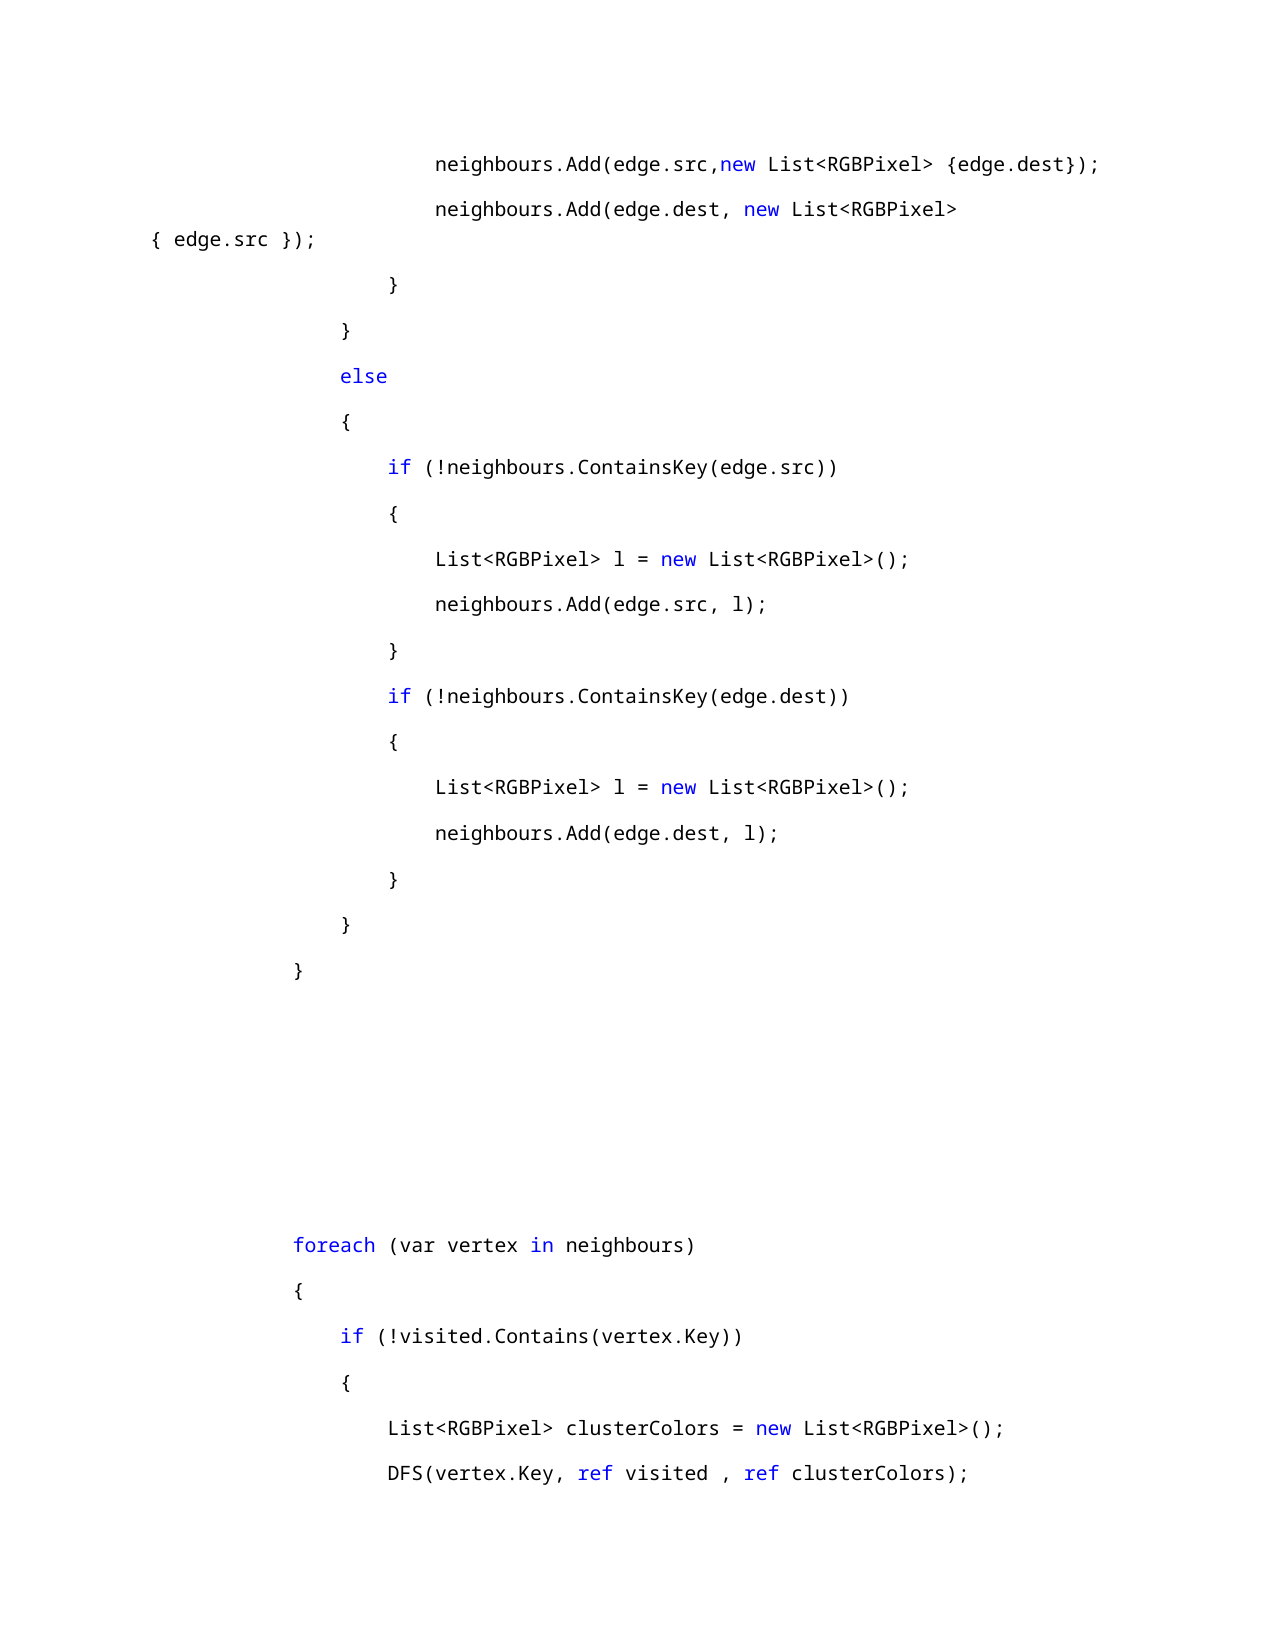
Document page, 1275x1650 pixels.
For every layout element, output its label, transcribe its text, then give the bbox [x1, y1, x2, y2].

text neighbours.Add(edge.dest, new List<RGBPixel> { edge.src }); [150, 196, 1125, 252]
text if (!neighbours.ContainsKey(edge.dest)) [150, 682, 1125, 709]
text } [150, 316, 1125, 343]
text } [150, 636, 1125, 663]
text if (!visited.Contains(vertex.Key)) [150, 1322, 1125, 1349]
text neighbours.Add(edge.dest, l); [150, 819, 1125, 846]
text DFS(vertex.Key, ref visited , ref clusterColors); [150, 1459, 1125, 1486]
text { [150, 1277, 1125, 1303]
text { [150, 499, 1125, 526]
text neighbours.Add(edge.src,new List<RGBPixel> {edge.dest}); [150, 150, 1125, 177]
text foreach (var vertex in neighbours) [150, 1231, 1125, 1258]
text } [150, 271, 1125, 297]
text List<RGBPixel> clusterColors = new List<RGBPixel>(); [150, 1414, 1125, 1441]
text } [150, 911, 1125, 938]
text neighbours.Add(edge.src, l); [150, 591, 1125, 618]
text } [150, 956, 1125, 983]
text if (!neighbours.ContainsKey(edge.src)) [150, 453, 1125, 480]
text { [150, 408, 1125, 435]
text List<RGBPixel> l = new List<RGBPixel>(); [150, 773, 1125, 801]
text { [150, 728, 1125, 755]
text else [150, 362, 1125, 389]
text List<RGBPixel> l = new List<RGBPixel>(); [150, 545, 1125, 572]
text } [150, 865, 1125, 892]
text { [150, 1368, 1125, 1395]
